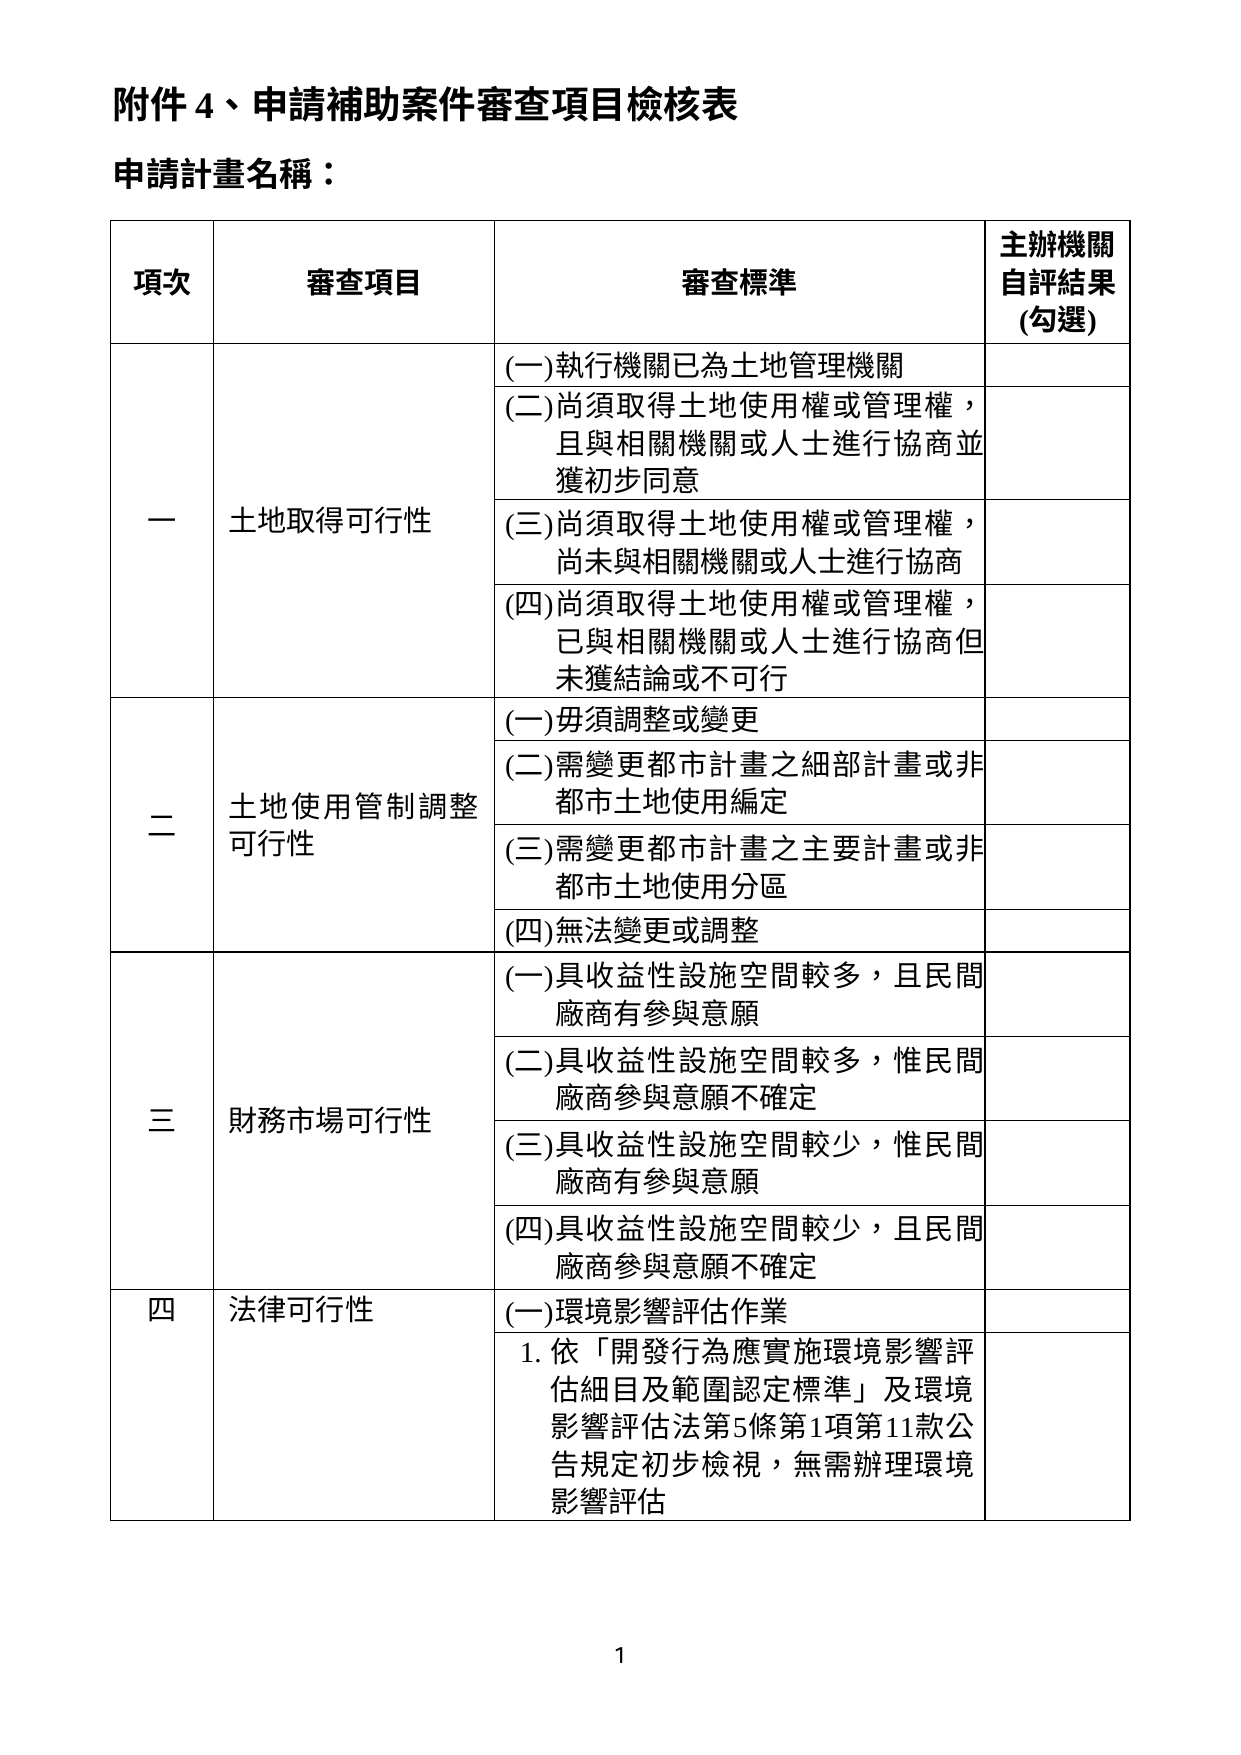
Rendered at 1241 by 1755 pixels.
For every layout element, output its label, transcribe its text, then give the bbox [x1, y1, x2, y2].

table_cell 法律可行性 [214, 1290, 494, 1520]
table_cell 尚須取得土地使用權或管理權，且與相關機關或人士進行協商並獲初步同意 [495, 387, 984, 499]
table_cell [986, 698, 1129, 740]
table_cell 需變更都市計畫之細部計畫或非都市土地使用編定 [495, 741, 984, 824]
table_cell 尚須取得土地使用權或管理權，已與相關機關或人士進行協商但未獲結論或不可行 [495, 585, 984, 697]
table_cell 依「開發行為應實施環境影響評估細目及範圍認定標準」及環境影響評估法第5條第1項第11款公告規定初步檢視，無需辦理環境影響評估 [495, 1333, 984, 1520]
table_cell 無法變更或調整 [495, 910, 984, 951]
table_header 項次 [111, 221, 213, 343]
table_cell 四 [111, 1290, 213, 1520]
table_cell [986, 344, 1129, 386]
table_cell [986, 1037, 1129, 1120]
table_cell [986, 1290, 1129, 1332]
table_cell [986, 1206, 1129, 1289]
table_cell [986, 825, 1129, 909]
table_cell [986, 910, 1129, 951]
table_cell 執行機關已為土地管理機關 [495, 344, 984, 386]
table_cell [986, 1333, 1129, 1520]
table_cell 需變更都市計畫之主要計畫或非都市土地使用分區 [495, 825, 984, 909]
table_cell 土地使用管制調整可行性 [214, 698, 494, 951]
table_header 審查項目 [214, 221, 494, 343]
table_cell [986, 500, 1129, 584]
table_cell 財務市場可行性 [214, 953, 494, 1289]
table_cell [986, 953, 1129, 1036]
table_cell [986, 741, 1129, 824]
table_cell 一 [111, 344, 213, 697]
table_cell [986, 1121, 1129, 1204]
table_cell [986, 387, 1129, 499]
table_cell 尚須取得土地使用權或管理權，尚未與相關機關或人士進行協商 [495, 500, 984, 584]
table_cell 三 [111, 953, 213, 1289]
table_cell 具收益性設施空間較少，惟民間廠商有參與意願 [495, 1121, 984, 1204]
table_header 主辦機關自評結果(勾選) [986, 221, 1129, 343]
table_cell 二 [111, 698, 213, 951]
table_cell 具收益性設施空間較少，且民間廠商參與意願不確定 [495, 1206, 984, 1289]
table_cell [986, 585, 1129, 697]
table_header 審查標準 [495, 221, 984, 343]
text 申請計畫名稱： [112, 148, 1128, 196]
table_cell 具收益性設施空間較多，且民間廠商有參與意願 [495, 953, 984, 1036]
table_cell 環境影響評估作業 [495, 1290, 984, 1332]
table_cell 毋須調整或變更 [495, 698, 984, 740]
subtitle 附件4、申請補助案件審查項目檢核表 [112, 75, 1128, 129]
table_cell 具收益性設施空間較多，惟民間廠商參與意願不確定 [495, 1037, 984, 1120]
table_cell 土地取得可行性 [214, 344, 494, 697]
